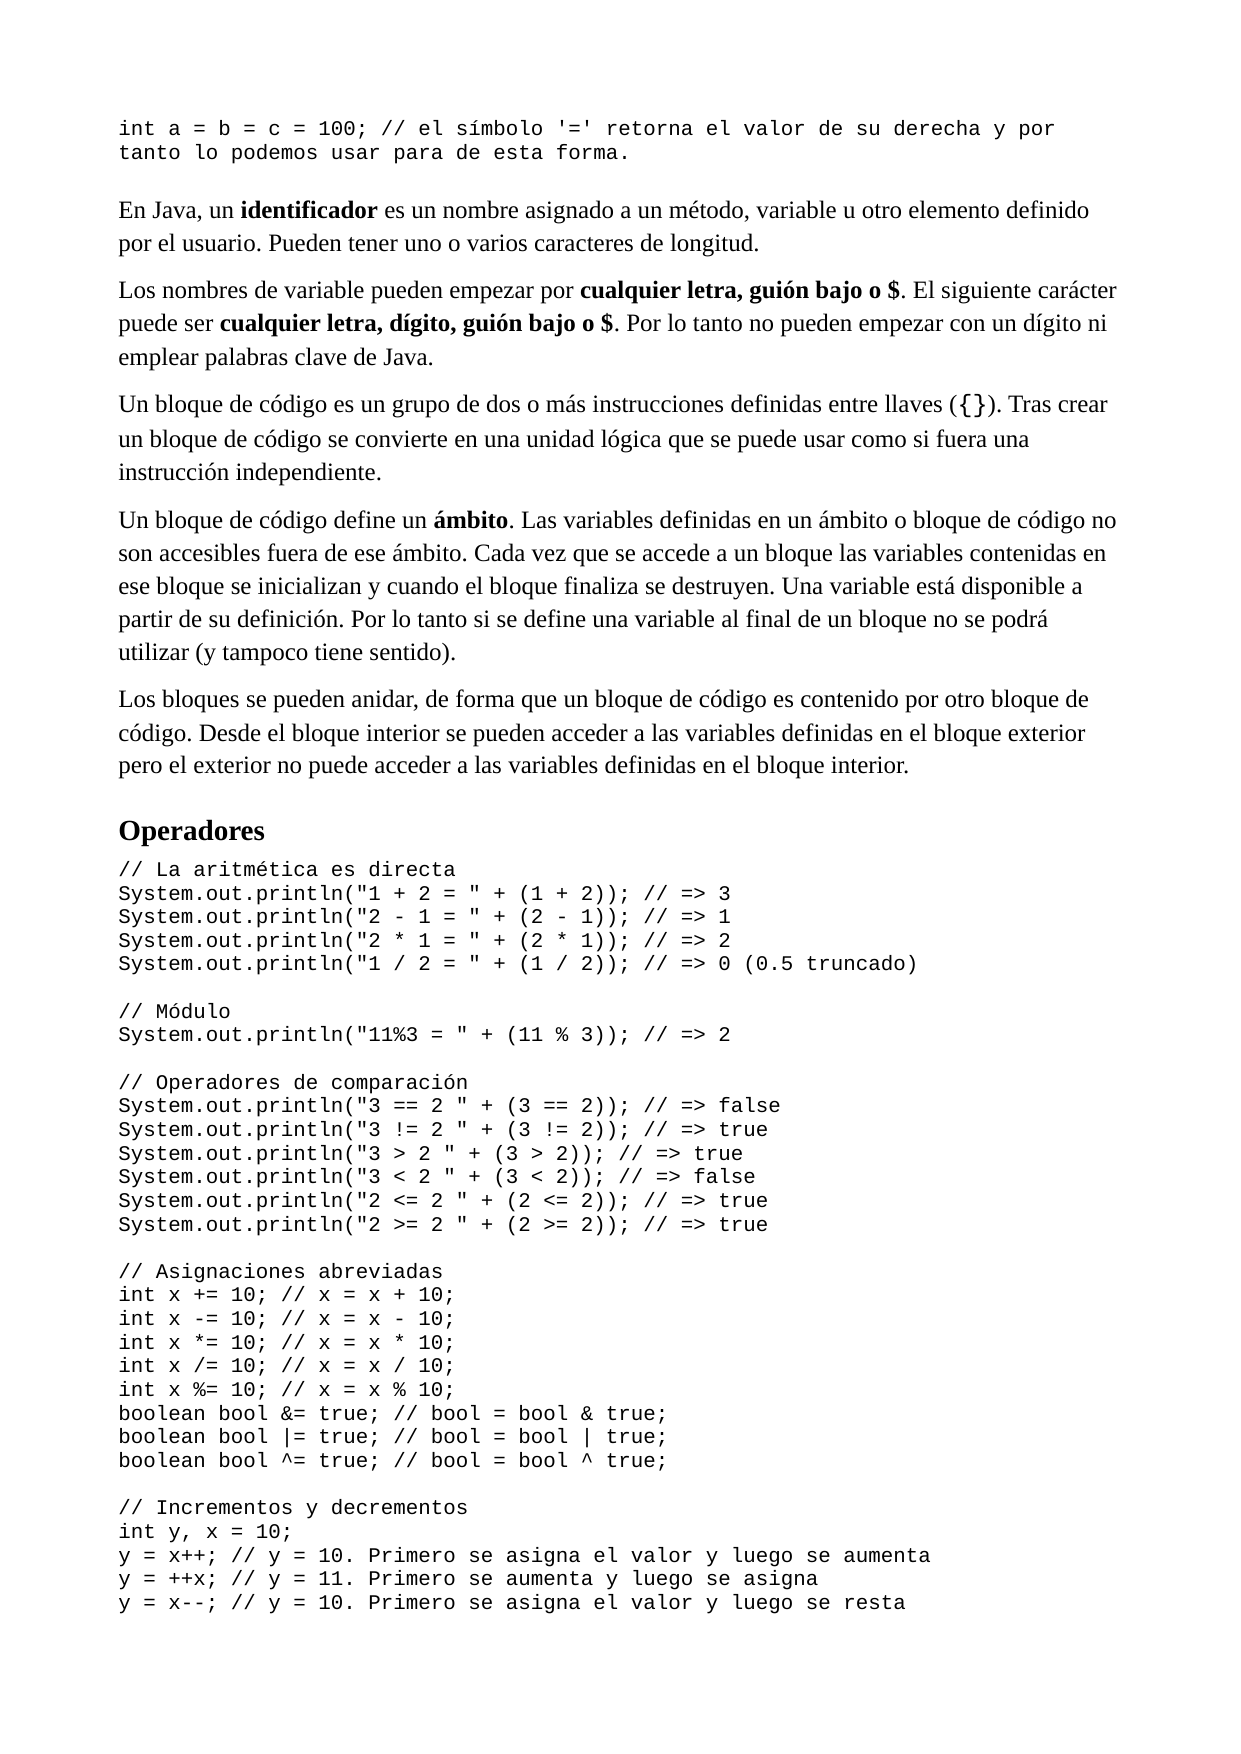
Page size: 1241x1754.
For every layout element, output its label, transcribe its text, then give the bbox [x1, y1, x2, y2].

text int x /= 10; // x = x / 10; [118, 1355, 1122, 1379]
text Un bloque de código es un grupo de dos o más instrucciones definidas entre llaves ({}). Tras crear un bloque de código se convierte en una unidad lógica que se puede usar como si fuera una instrucción independiente. [118, 389, 1122, 486]
text System.out.println("1 / 2 = " + (1 / 2)); // => 0 (0.5 truncado) [118, 953, 1122, 977]
text boolean bool &= true; // bool = bool & true; [118, 1403, 1122, 1426]
text int x *= 10; // x = x * 10; [118, 1332, 1122, 1355]
text System.out.println("1 + 2 = " + (1 + 2)); // => 3 [118, 882, 1122, 906]
text System.out.println("3 == 2 " + (3 == 2)); // => false [118, 1095, 1122, 1119]
text System.out.println("11%3 = " + (11 % 3)); // => 2 [118, 1024, 1122, 1048]
text En Java, un identificador es un nombre asignado a un método, variable u otro elemento definido por el usuario. Pueden tener uno o varios caracteres de longitud. [118, 195, 1122, 257]
text y = ++x; // y = 11. Primero se aumenta y luego se asigna [118, 1568, 1122, 1592]
text System.out.println("2 >= 2 " + (2 >= 2)); // => true [118, 1213, 1122, 1237]
text y = x++; // y = 10. Primero se asigna el valor y luego se aumenta [118, 1544, 1122, 1568]
text Un bloque de código define un ámbito. Las variables definidas en un ámbito o bloque de código no son accesibles fuera de ese ámbito. Cada vez que se accede a un bloque las variables contenidas en ese bloque se inicializan y cuando el bloque finaliza se destruyen. Una variable está disponible a partir de su definición. Por lo tanto si se define una variable al final de un bloque no se podrá utilizar (y tampoco tiene sentido). [118, 505, 1122, 666]
text System.out.println("3 != 2 " + (3 != 2)); // => true [118, 1119, 1122, 1143]
text y = x--; // y = 10. Primero se asigna el valor y luego se resta [118, 1592, 1122, 1616]
text System.out.println("2 - 1 = " + (2 - 1)); // => 1 [118, 906, 1122, 930]
text System.out.println("2 * 1 = " + (2 * 1)); // => 2 [118, 930, 1122, 953]
text System.out.println("3 > 2 " + (3 > 2)); // => true [118, 1143, 1122, 1166]
text int x %= 10; // x = x % 10; [118, 1379, 1122, 1403]
text // Operadores de comparación [118, 1072, 1122, 1095]
text // Incrementos y decrementos [118, 1497, 1122, 1521]
text Los bloques se pueden anidar, de forma que un bloque de código es contenido por otro bloque de código. Desde el bloque interior se pueden acceder a las variables definidas en el bloque exterior pero el exterior no puede acceder a las variables definidas en el bloque interior. [118, 684, 1122, 779]
text int x -= 10; // x = x - 10; [118, 1308, 1122, 1332]
subtitle Operadores [118, 813, 1122, 846]
text // Asignaciones abreviadas [118, 1261, 1122, 1284]
text // Módulo [118, 1001, 1122, 1024]
text System.out.println("2 <= 2 " + (2 <= 2)); // => true [118, 1190, 1122, 1213]
text // La aritmética es directa [118, 859, 1122, 882]
text boolean bool ^= true; // bool = bool ^ true; [118, 1450, 1122, 1474]
text boolean bool |= true; // bool = bool | true; [118, 1426, 1122, 1450]
text System.out.println("3 < 2 " + (3 < 2)); // => false [118, 1166, 1122, 1190]
text int a = b = c = 100; // el símbolo '=' retorna el valor de su derecha y por tanto lo podemos usar para de esta forma. [118, 118, 1122, 165]
text int y, x = 10; [118, 1521, 1122, 1544]
text Los nombres de variable pueden empezar por cualquier letra, guión bajo o $. El siguiente carácter puede ser cualquier letra, dígito, guión bajo o $. Por lo tanto no pueden empezar con un dígito ni emplear palabras clave de Java. [118, 276, 1122, 370]
text int x += 10; // x = x + 10; [118, 1284, 1122, 1308]
